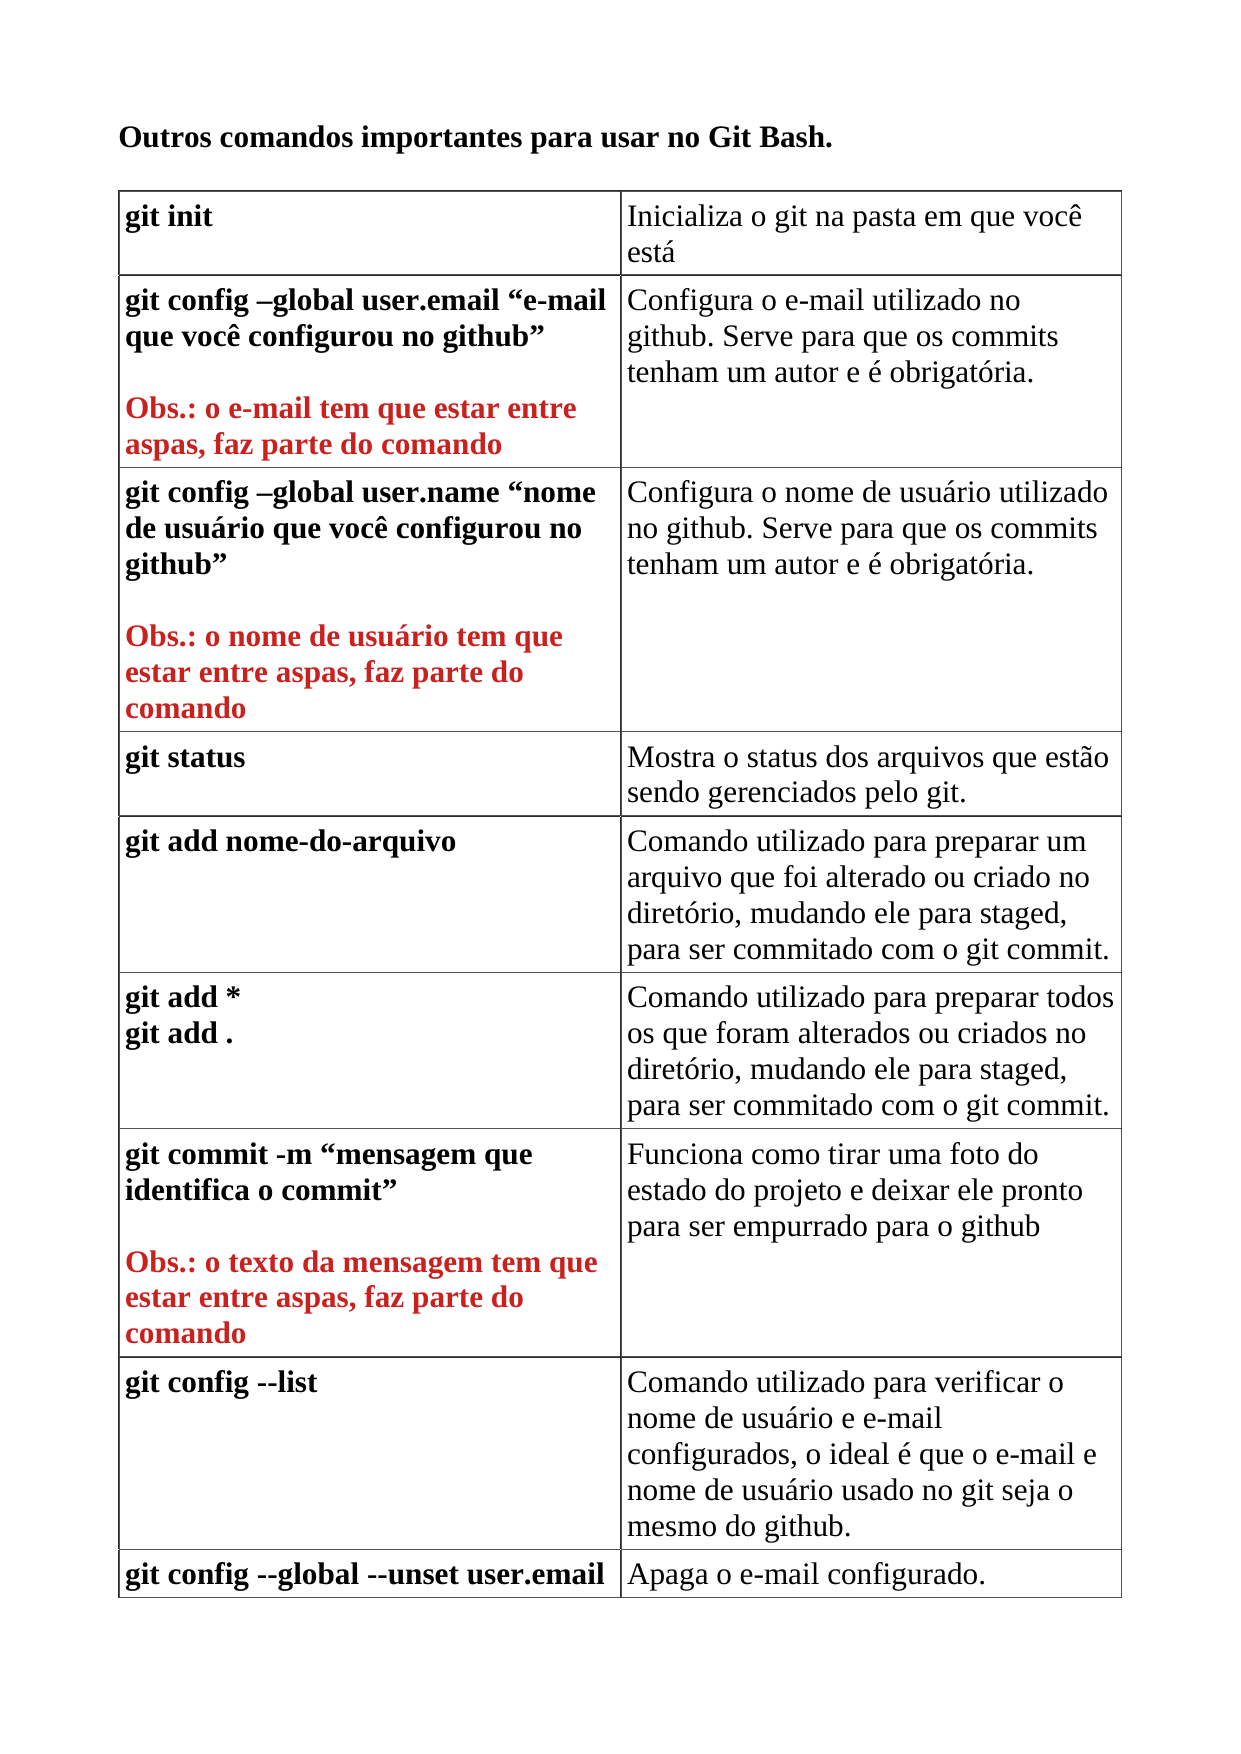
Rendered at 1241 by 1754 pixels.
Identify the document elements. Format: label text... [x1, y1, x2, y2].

table_cell Comando utilizado para verificar o nome de usuário e e-mail configurados, o ideal é que o e-mail e nome de usuário usado no git seja o mesmo do github. [622, 1358, 1121, 1549]
table_header git init [120, 192, 620, 274]
table_cell git config --list [120, 1358, 620, 1549]
table_header Inicializa o git na pasta em que você está [622, 192, 1121, 274]
table_cell git config –global user.name “nome de usuário que você configurou no github” Obs.: o nome de usuário tem que estar entre aspas, faz parte do comando [120, 469, 620, 731]
table_cell git status [120, 733, 620, 815]
table_cell git add nome-do-arquivo [120, 817, 620, 972]
table_cell Configura o nome de usuário utilizado no github. Serve para que os commits tenham um autor e é obrigatória. [622, 469, 1121, 731]
table_cell git config --global --unset user.email [120, 1550, 620, 1597]
table_cell Mostra o status dos arquivos que estão sendo gerenciados pelo git. [622, 733, 1121, 815]
table_cell Comando utilizado para preparar todos os que foram alterados ou criados no diretório, mudando ele para staged, para ser commitado com o git commit. [622, 974, 1121, 1128]
table_cell Funciona como tirar uma foto do estado do projeto e deixar ele pronto para ser empurrado para o github [622, 1130, 1121, 1356]
table_cell git add * git add . [120, 974, 620, 1128]
table_cell git config –global user.email “e-mail que você configurou no github” Obs.: o e-mail tem que estar entre aspas, faz parte do comando [120, 276, 620, 467]
table_cell Comando utilizado para preparar um arquivo que foi alterado ou criado no diretório, mudando ele para staged, para ser commitado com o git commit. [622, 817, 1121, 972]
table_cell git commit -m “mensagem que identifica o commit” Obs.: o texto da mensagem tem que estar entre aspas, faz parte do comando [120, 1130, 620, 1356]
text Outros comandos importantes para usar no Git Bash. [118, 118, 1122, 154]
table_cell Apaga o e-mail configurado. [622, 1550, 1121, 1597]
table_cell Configura o e-mail utilizado no github. Serve para que os commits tenham um autor e é obrigatória. [622, 276, 1121, 467]
